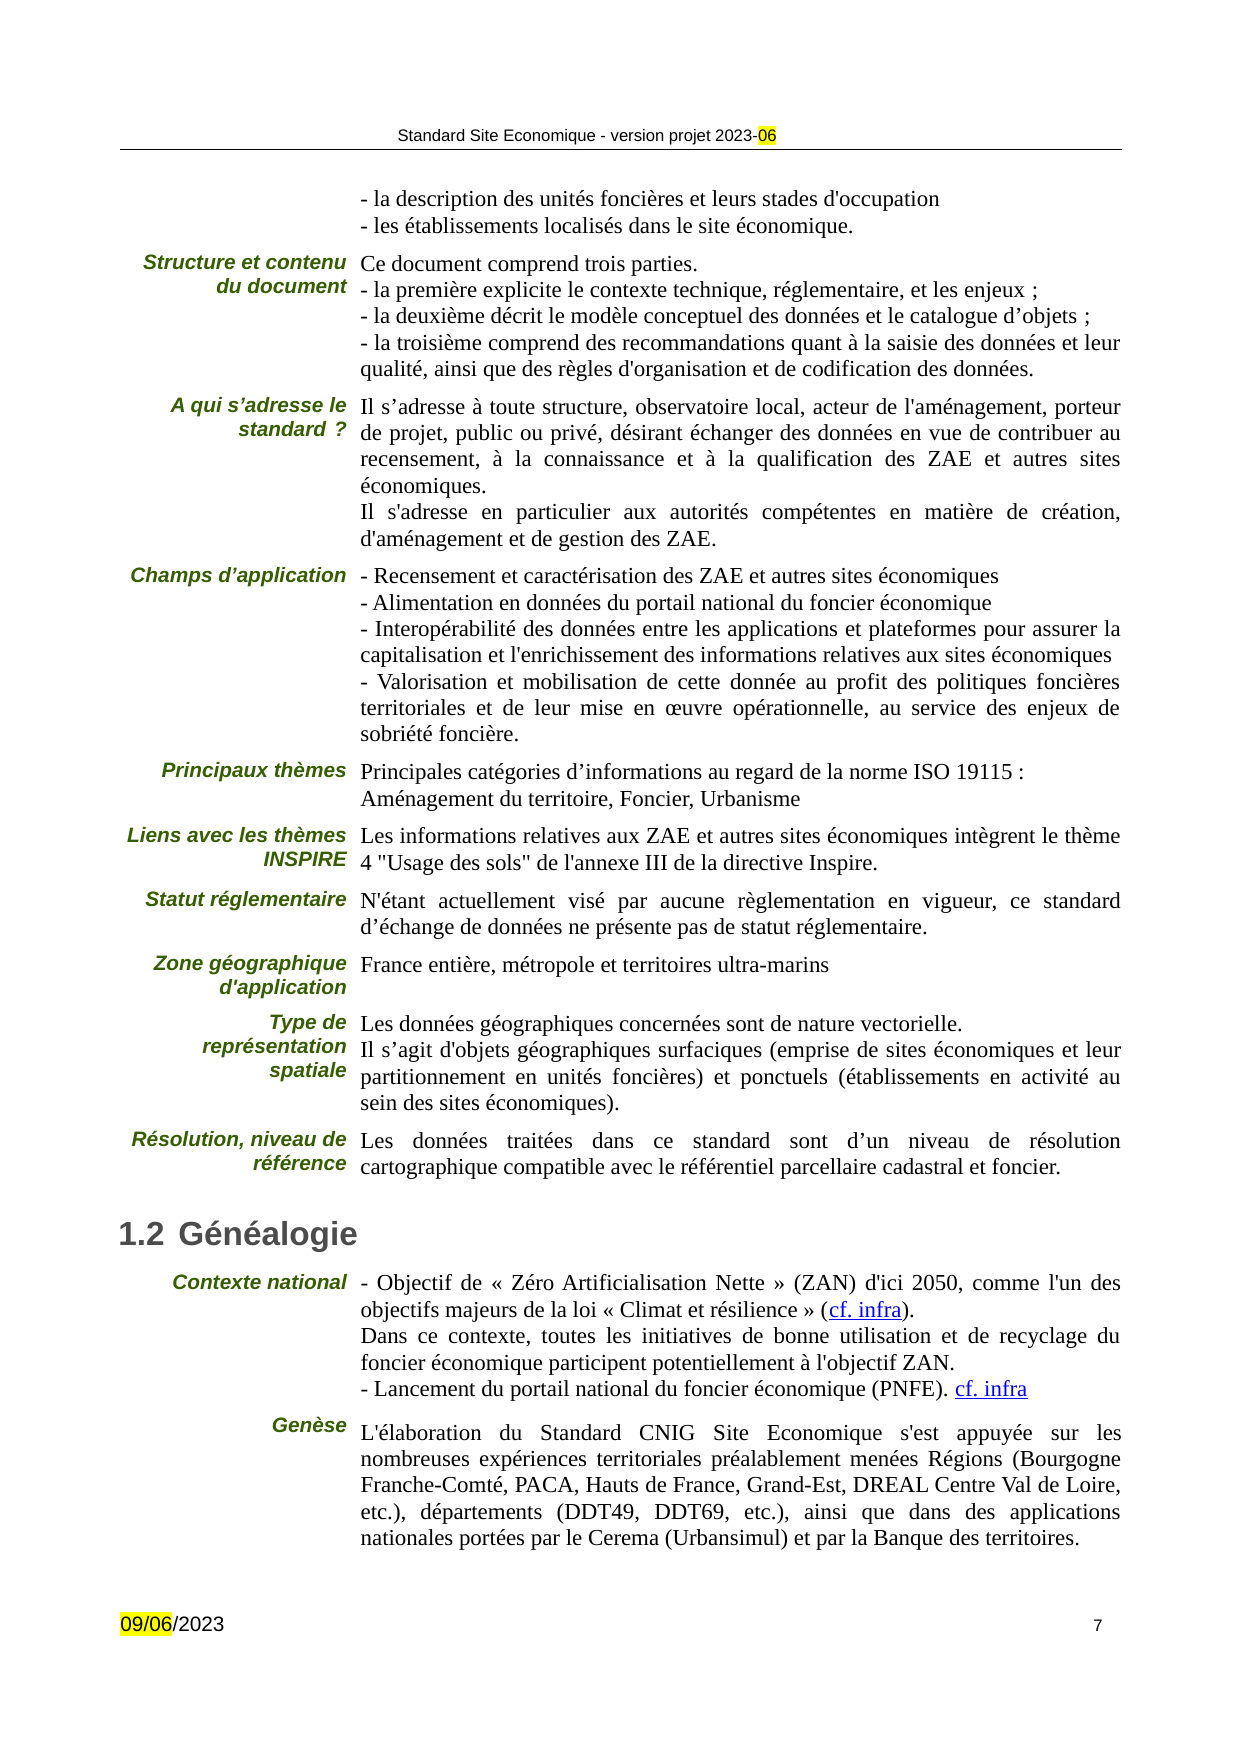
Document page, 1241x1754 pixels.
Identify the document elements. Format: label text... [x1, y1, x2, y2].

table_cell - la description des unités foncières et leurs stades d'occupation - les établissements localisés dans le site économique. [354, 180, 1122, 244]
table_cell Les informations relatives aux ZAE et autres sites économiques intègrent le thème 4 "Usage des sols" de l'annexe III de la directive Inspire. [354, 817, 1122, 881]
table_cell Résolution, niveau de référence [118, 1121, 354, 1186]
table_cell Ce document comprend trois parties. - la première explicite le contexte technique, réglementaire, et les enjeux ; - la deuxième décrit le modèle conceptuel des données et le catalogue d’objets ; - la troisième comprend des recommandations quant à la saisie des données et leur qualité, ainsi que des règles d'organisation et de codification des données. [354, 244, 1122, 387]
table_cell Champs d’application [118, 557, 354, 753]
table_cell Genèse [118, 1407, 354, 1556]
table_cell A qui s’adresse le standard ? [118, 387, 354, 557]
table_cell France entière, métropole et territoires ultra-marins [354, 945, 1122, 1004]
table_cell Principaux thèmes [118, 753, 354, 817]
table_cell Liens avec les thèmes INSPIRE [118, 817, 354, 881]
table_header Contexte national [118, 1264, 354, 1407]
table_cell Il s’adresse à toute structure, observatoire local, acteur de l'aménagement, porteur de projet, public ou privé, désirant échanger des données en vue de contribuer au recensement, à la connaissance et à la qualification des ZAE et autres sites économiques. Il s'adresse en particulier aux autorités compétentes en matière de création, d'aménagement et de gestion des ZAE. [354, 387, 1122, 557]
table_cell Statut réglementaire [118, 881, 354, 945]
subtitle Généalogie [118, 1213, 1122, 1252]
table_cell Principales catégories d’informations au regard de la norme ISO 19115 : Aménagement du territoire, Foncier, Urbanisme [354, 753, 1122, 817]
table_cell [118, 180, 354, 244]
table_cell Zone géographique d'application [118, 945, 354, 1004]
table_cell Type de représentation spatiale [118, 1005, 354, 1121]
table_cell Structure et contenu du document [118, 244, 354, 387]
table_cell Les données traitées dans ce standard sont d’un niveau de résolution cartographique compatible avec le référentiel parcellaire cadastral et foncier. [354, 1121, 1122, 1186]
table_cell N'étant actuellement visé par aucune règlementation en vigueur, ce standard d’échange de données ne présente pas de statut réglementaire. [354, 881, 1122, 945]
table_cell L'élaboration du Standard CNIG Site Economique s'est appuyée sur les nombreuses expériences territoriales préalablement menées Régions (Bourgogne Franche-Comté, PACA, Hauts de France, Grand-Est, DREAL Centre Val de Loire, etc.), départements (DDT49, DDT69, etc.), ainsi que dans des applications nationales portées par le Cerema (Urbansimul) et par la Banque des territoires. [354, 1407, 1122, 1556]
table_cell Les données géographiques concernées sont de nature vectorielle. Il s’agit d'objets géographiques surfaciques (emprise de sites économiques et leur partitionnement en unités foncières) et ponctuels (établissements en activité au sein des sites économiques). [354, 1005, 1122, 1121]
table_header - Objectif de « Zéro Artificialisation Nette » (ZAN) d'ici 2050, comme l'un des objectifs majeurs de la loi « Climat et résilience » (cf. infra). Dans ce contexte, toutes les initiatives de bonne utilisation et de recyclage du foncier économique participent potentiellement à l'objectif ZAN. - Lancement du portail national du foncier économique (PNFE). cf. infra [354, 1264, 1122, 1407]
table_cell - Recensement et caractérisation des ZAE et autres sites économiques - Alimentation en données du portail national du foncier économique - Interopérabilité des données entre les applications et plateformes pour assurer la capitalisation et l'enrichissement des informations relatives aux sites économiques - Valorisation et mobilisation de cette donnée au profit des politiques foncières territoriales et de leur mise en œuvre opérationnelle, au service des enjeux de sobriété foncière. [354, 557, 1122, 753]
